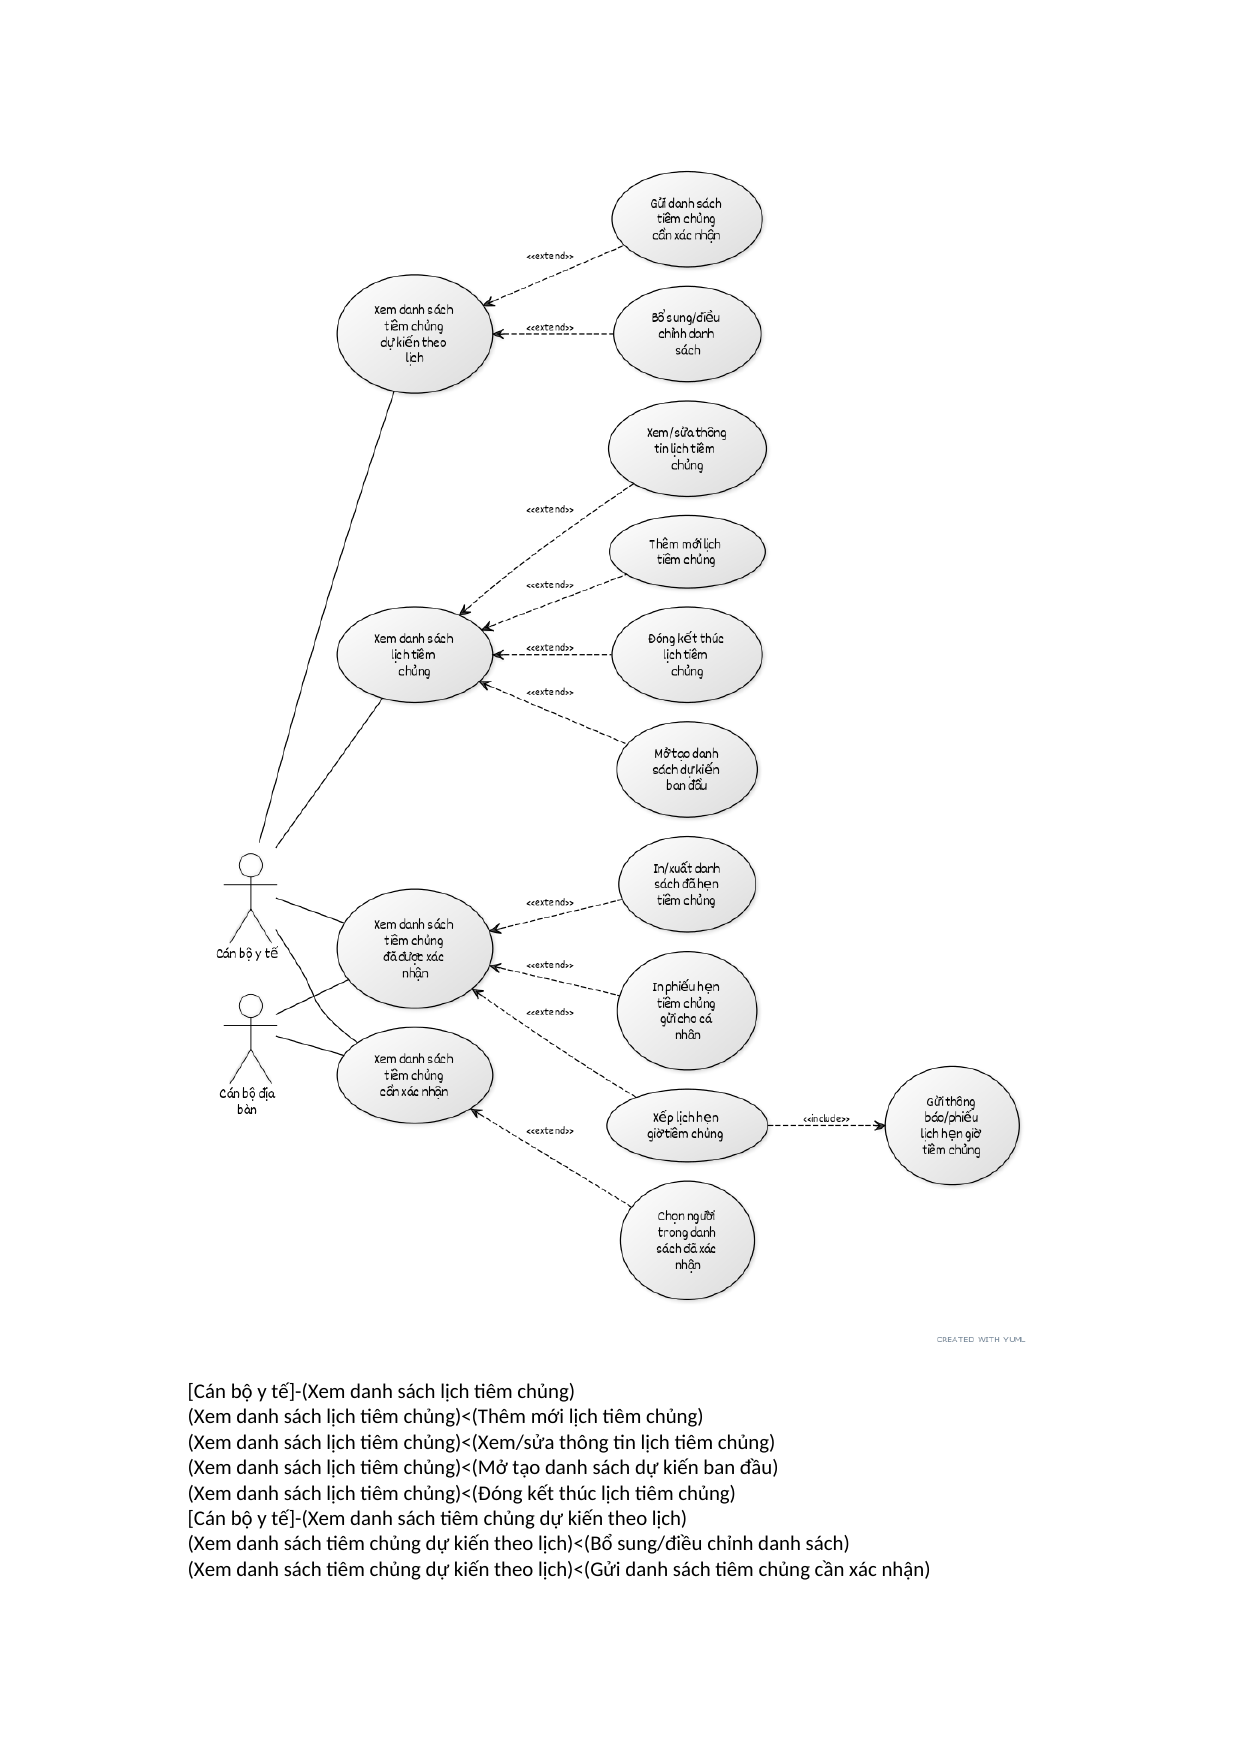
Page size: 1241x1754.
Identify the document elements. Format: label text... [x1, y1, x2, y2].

text [Cán bộ y tế]-(Xem danh sách tiêm chủng dự kiến theo lịch) [187, 1505, 1053, 1531]
text (Xem danh sách lịch tiêm chủng)<(Xem/sửa thông tin lịch tiêm chủng) [187, 1429, 1053, 1454]
text (Xem danh sách tiêm chủng dự kiến theo lịch)<(Gửi danh sách tiêm chủng cần xác nhận) [187, 1556, 1053, 1581]
text (Xem danh sách lịch tiêm chủng)<(Mở tạo danh sách dự kiến ban đầu) [187, 1454, 1053, 1480]
text [Cán bộ y tế]-(Xem danh sách lịch tiêm chủng) [187, 1378, 1053, 1403]
text (Xem danh sách lịch tiêm chủng)<(Thêm mới lịch tiêm chủng) [187, 1403, 1053, 1429]
text (Xem danh sách tiêm chủng dự kiến theo lịch)<(Bổ sung/điều chỉnh danh sách) [187, 1531, 1053, 1556]
text (Xem danh sách lịch tiêm chủng)<(Đóng kết thúc lịch tiêm chủng) [187, 1480, 1053, 1505]
picture [187, 150, 1040, 1353]
